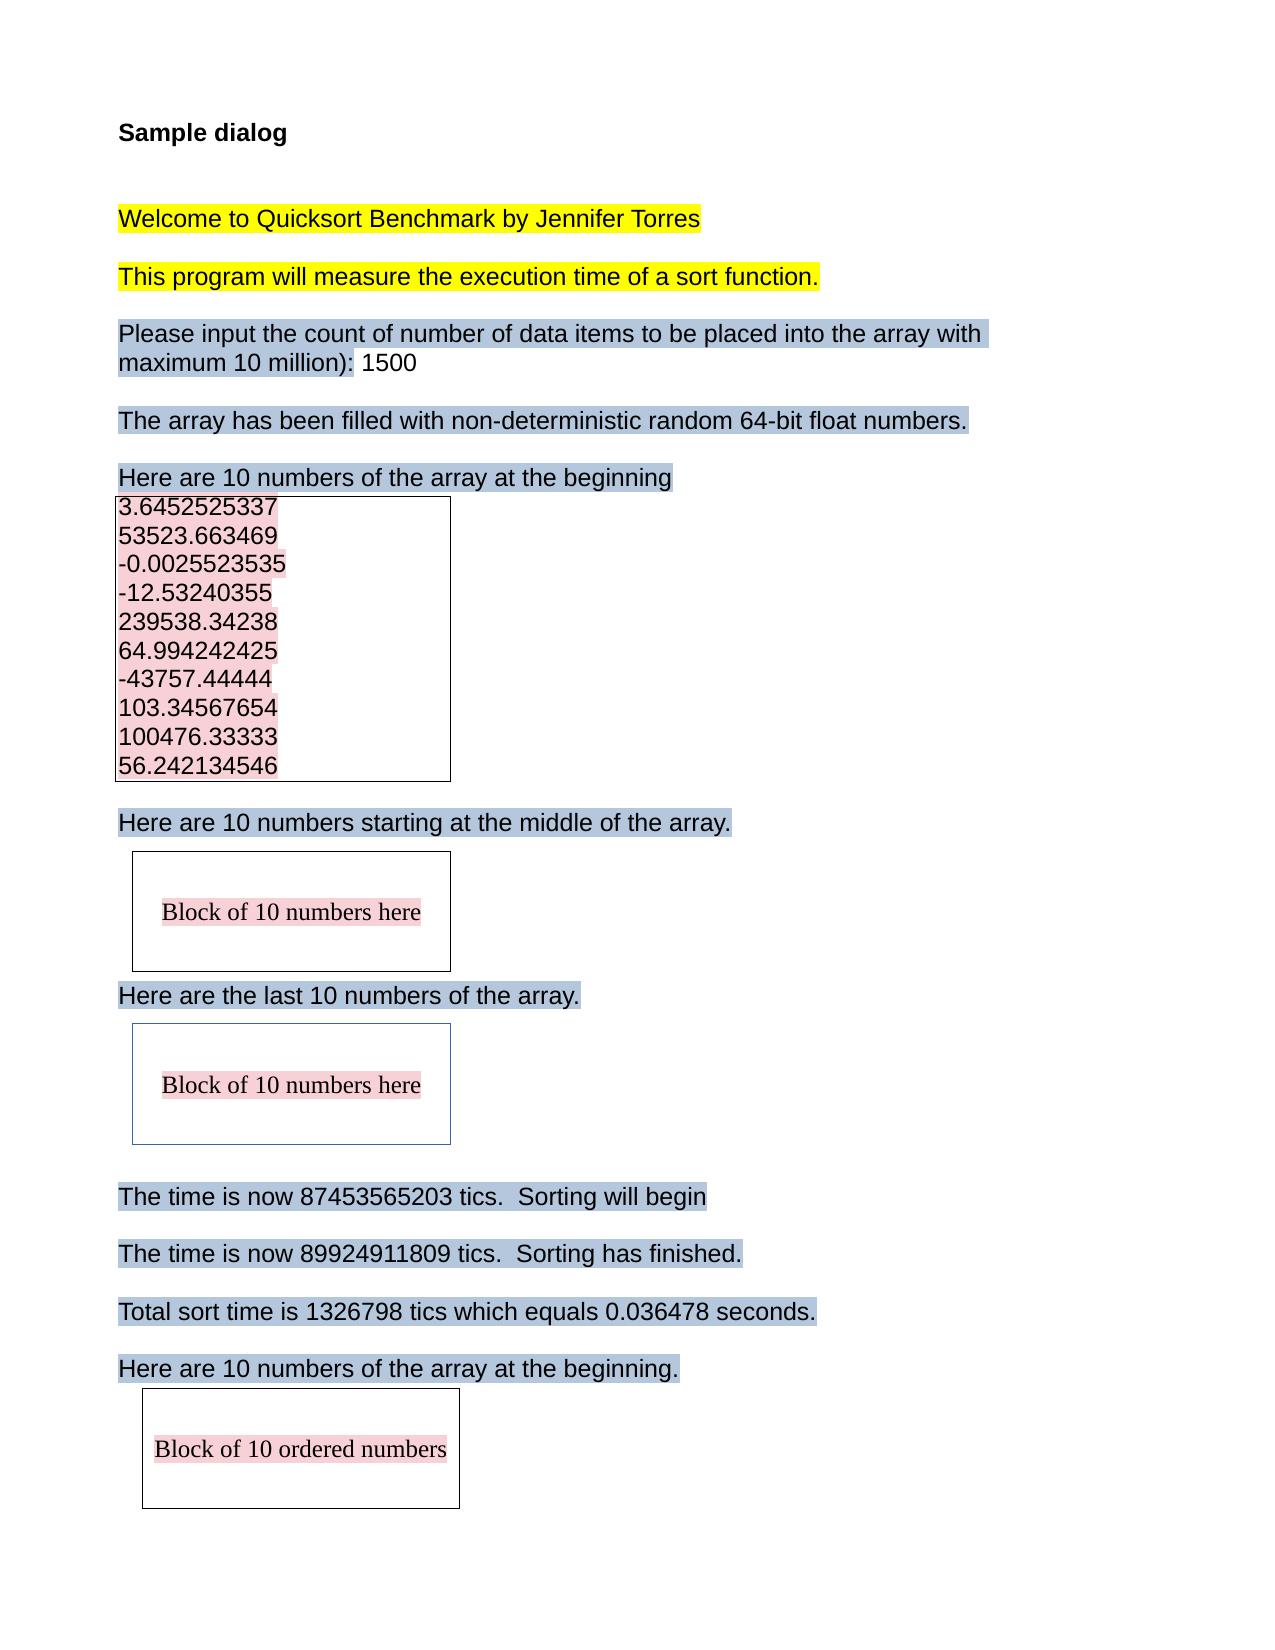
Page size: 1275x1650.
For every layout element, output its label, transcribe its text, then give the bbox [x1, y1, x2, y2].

text 239538.34238 [118, 607, 450, 636]
text 64.994242425 [118, 636, 450, 664]
text The array has been filled with non-deterministic random 64-bit float numbers. [118, 406, 1157, 434]
text 103.34567654 [118, 693, 450, 722]
text The time is now 89924911809 tics. Sorting has finished. [118, 1239, 1157, 1268]
text 100476.33333 [118, 722, 450, 751]
text 56.242134546 [118, 751, 450, 779]
text Welcome to Quicksort Benchmark by Jennifer Torres [118, 204, 1157, 233]
text [451, 578, 1157, 607]
text [451, 664, 1157, 693]
text 3.6452525337 [118, 492, 1157, 521]
text [451, 607, 1157, 636]
text [451, 693, 1157, 722]
text [451, 751, 1157, 779]
text Total sort time is 1326798 tics which equals 0.036478 seconds. [118, 1297, 1157, 1326]
text Here are the last 10 numbers of the array. [118, 981, 1157, 1009]
text [451, 549, 1157, 578]
text Sample dialog [118, 118, 1157, 147]
text This program will measure the execution time of a sort function. [118, 262, 1157, 291]
text -43757.44444 [118, 664, 450, 693]
text Here are 10 numbers of the array at the beginning. [118, 1354, 1157, 1383]
text -12.53240355 [118, 578, 450, 607]
text maximum 10 million): 1500 [118, 348, 1157, 377]
text -0.0025523535 [118, 549, 450, 578]
text Here are 10 numbers starting at the middle of the array. [118, 808, 1157, 837]
text [451, 636, 1157, 664]
text 53523.663469 [118, 521, 450, 549]
text The time is now 87453565203 tics. Sorting will begin [118, 1182, 1157, 1211]
text Please input the count of number of data items to be placed into the array with [118, 319, 1157, 348]
text [451, 521, 1157, 549]
text Here are 10 numbers of the array at the beginning [118, 463, 1157, 492]
text [451, 722, 1157, 751]
